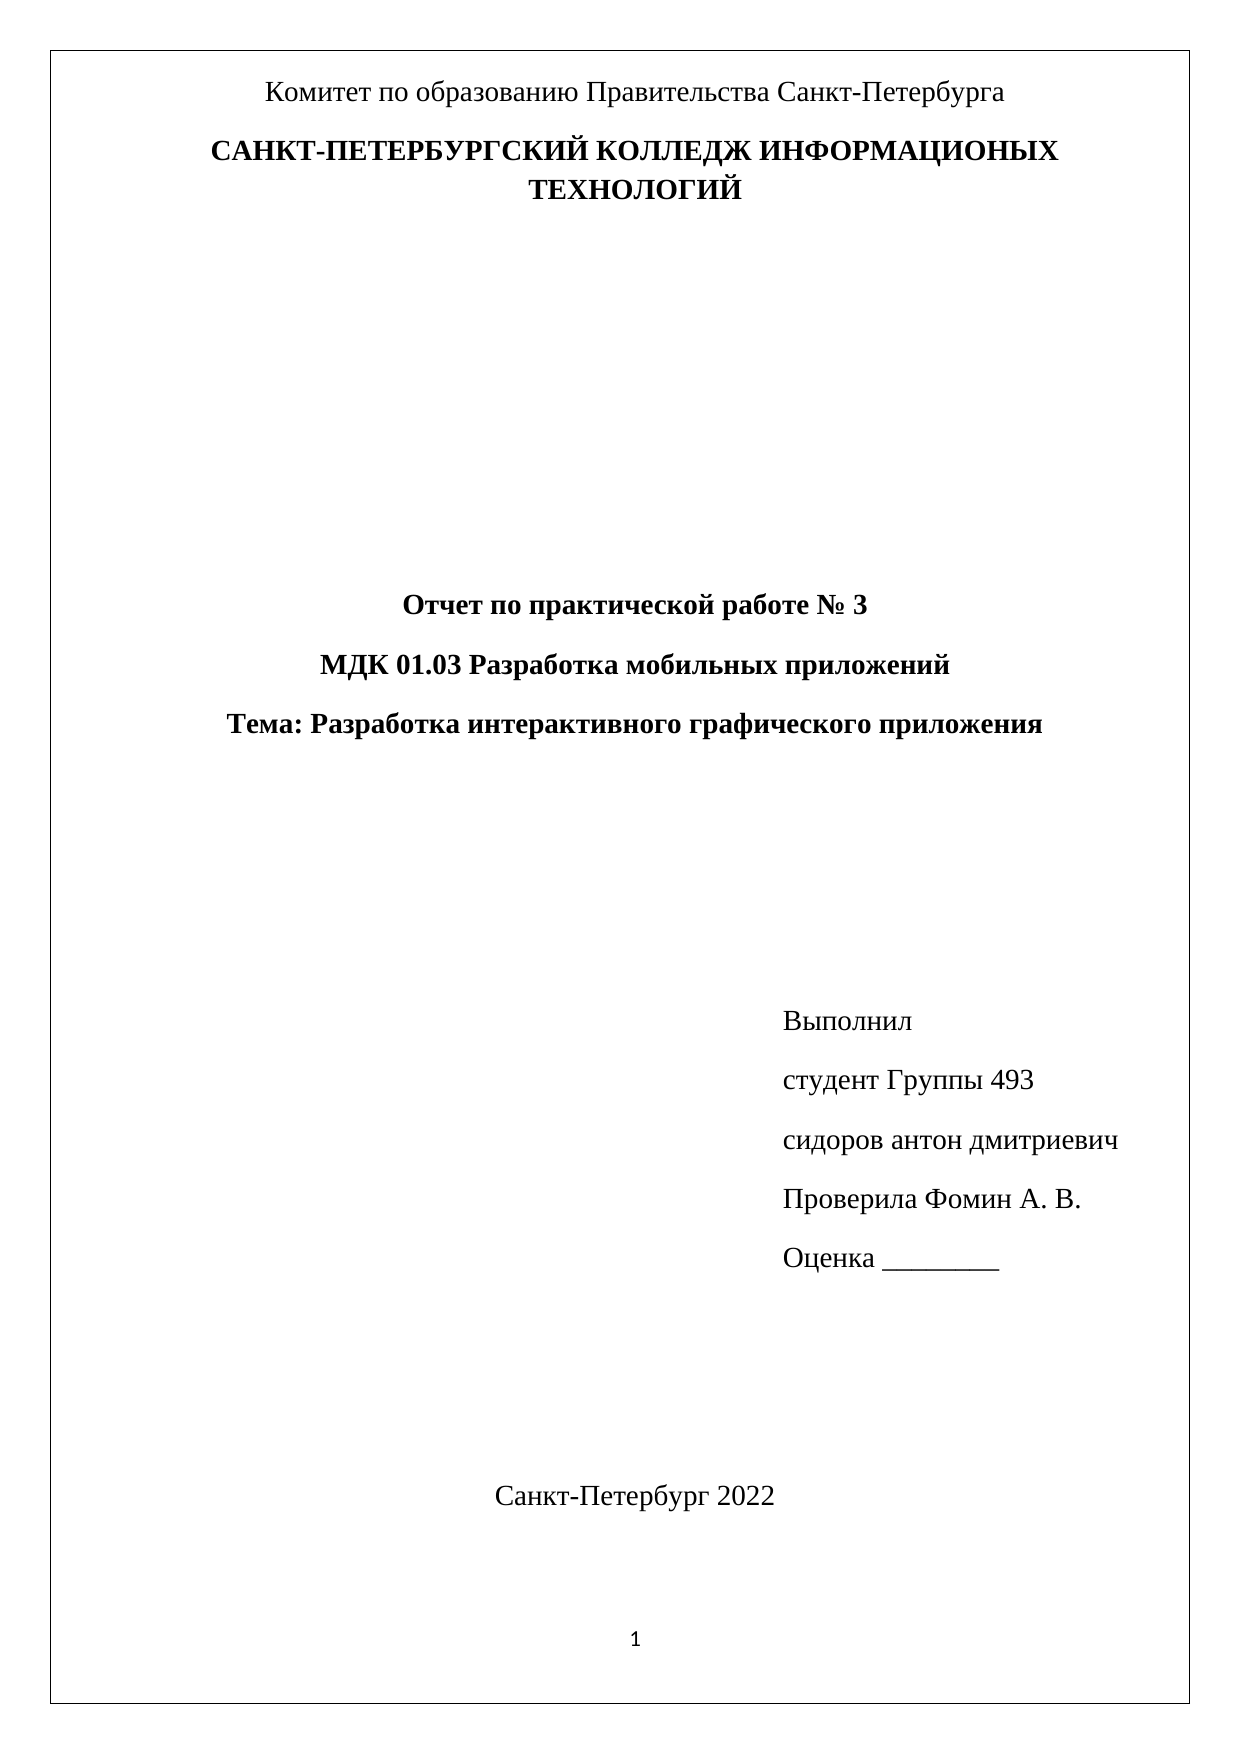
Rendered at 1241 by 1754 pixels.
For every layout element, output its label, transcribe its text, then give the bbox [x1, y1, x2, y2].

text САНКТ-ПЕТЕРБУРГСКИЙ КОЛЛЕДЖ ИНФОРМАЦИОНЫХ ТЕХНОЛОГИЙ [118, 133, 1152, 205]
text Комитет по образованию Правительства Санкт-Петербурга [118, 74, 1152, 107]
text Санкт-Петербург 2022 [118, 1478, 1152, 1512]
text МДК 01.03 Разработка мобильных приложений [118, 647, 1152, 680]
text сидоров антон дмитриевич [783, 1122, 1152, 1155]
text студент Группы 493 [783, 1062, 1152, 1096]
text Тема: Разработка интерактивного графического приложения [118, 706, 1152, 740]
text Оценка ________ [783, 1241, 1152, 1274]
text Проверила Фомин А. В. [783, 1181, 1152, 1215]
text Выполнил [783, 1003, 1152, 1037]
text Отчет по практической работе № 3 [118, 587, 1152, 621]
